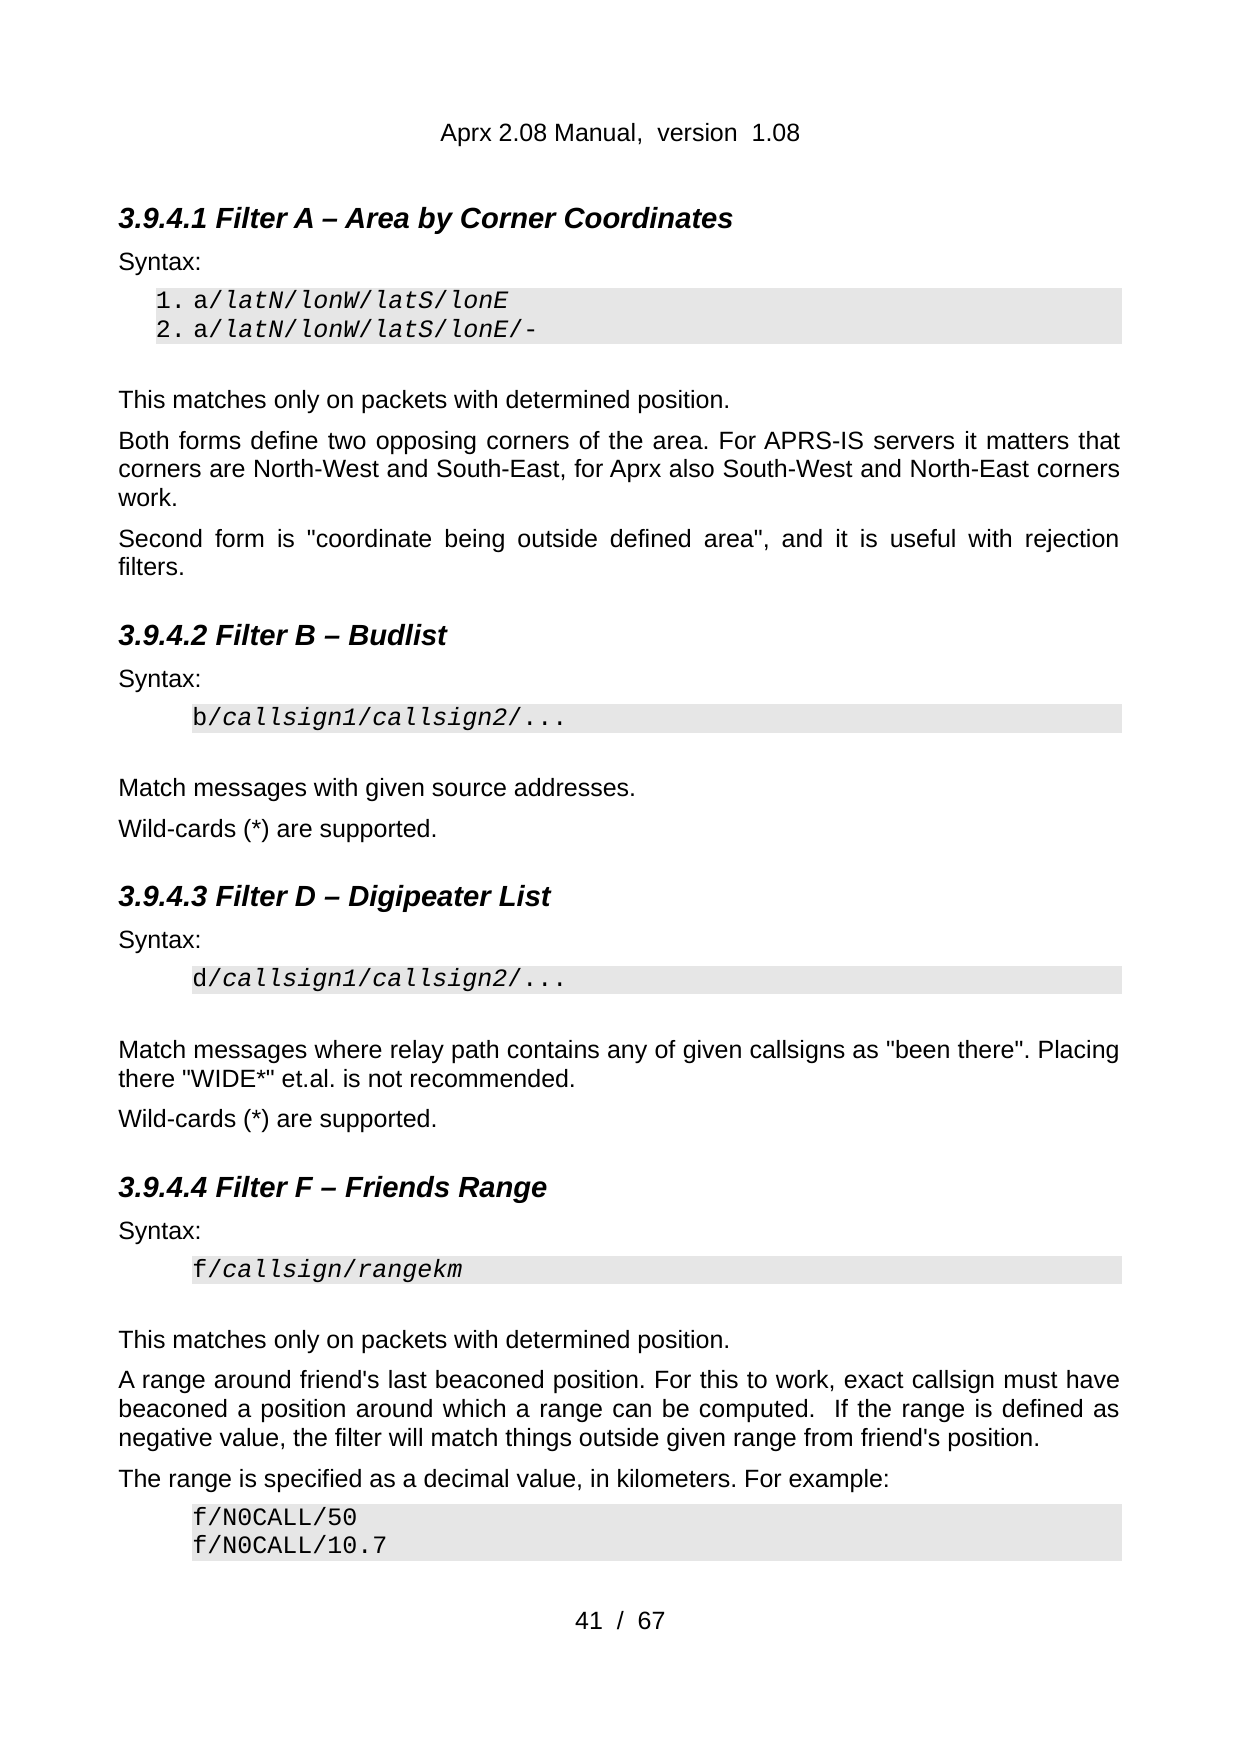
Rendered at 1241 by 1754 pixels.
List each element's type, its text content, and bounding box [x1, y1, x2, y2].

subtitle Filter D – Digipeater List [118, 879, 1122, 913]
text Wild-cards (*) are supported. [118, 1104, 1122, 1133]
text This matches only on packets with determined position. [118, 385, 1122, 414]
text This matches only on packets with determined position. [118, 1325, 1122, 1354]
text f/N0CALL/50 [192, 1504, 1122, 1532]
text Syntax: [118, 925, 1122, 954]
subtitle Filter B – Budlist [118, 618, 1122, 651]
text f/N0CALL/10.7 [192, 1532, 1122, 1561]
text Both forms define two opposing corners of the area. For APRS-IS servers it matters that corners are North-West and South-East, for Aprx also South-West and North-East corners work. [118, 426, 1122, 512]
text Syntax: [118, 247, 1122, 276]
subtitle Filter F – Friends Range [118, 1169, 1122, 1203]
text The range is specified as a decimal value, in kilometers. For example: [118, 1463, 1122, 1492]
text A range around friend's last beaconed position. For this to work, exact callsign must have beaconed a position around which a range can be computed. If the range is defined as negative value, the filter will match things outside given range from friend's position. [118, 1366, 1122, 1452]
text Second form is "coordinate being outside defined area", and it is useful with rejection filters. [118, 524, 1122, 581]
text Wild-cards (*) are supported. [118, 814, 1122, 843]
list a/latN/lonW/latS/lonE/- [156, 316, 1122, 344]
text b/callsign1/callsign2/... [192, 704, 1122, 733]
text Syntax: [118, 1216, 1122, 1244]
text Match messages with given source addresses. [118, 773, 1122, 802]
text f/callsign/rangekm [192, 1256, 1122, 1284]
text Syntax: [118, 664, 1122, 693]
subtitle Filter A – Area by Corner Coordinates [118, 201, 1122, 235]
text Match messages where relay path contains any of given callsigns as "been there". Placing there "WIDE*" et.al. is not recommended. [118, 1035, 1122, 1092]
text d/callsign1/callsign2/... [192, 966, 1122, 994]
list a/latN/lonW/latS/lonE [156, 288, 1122, 316]
